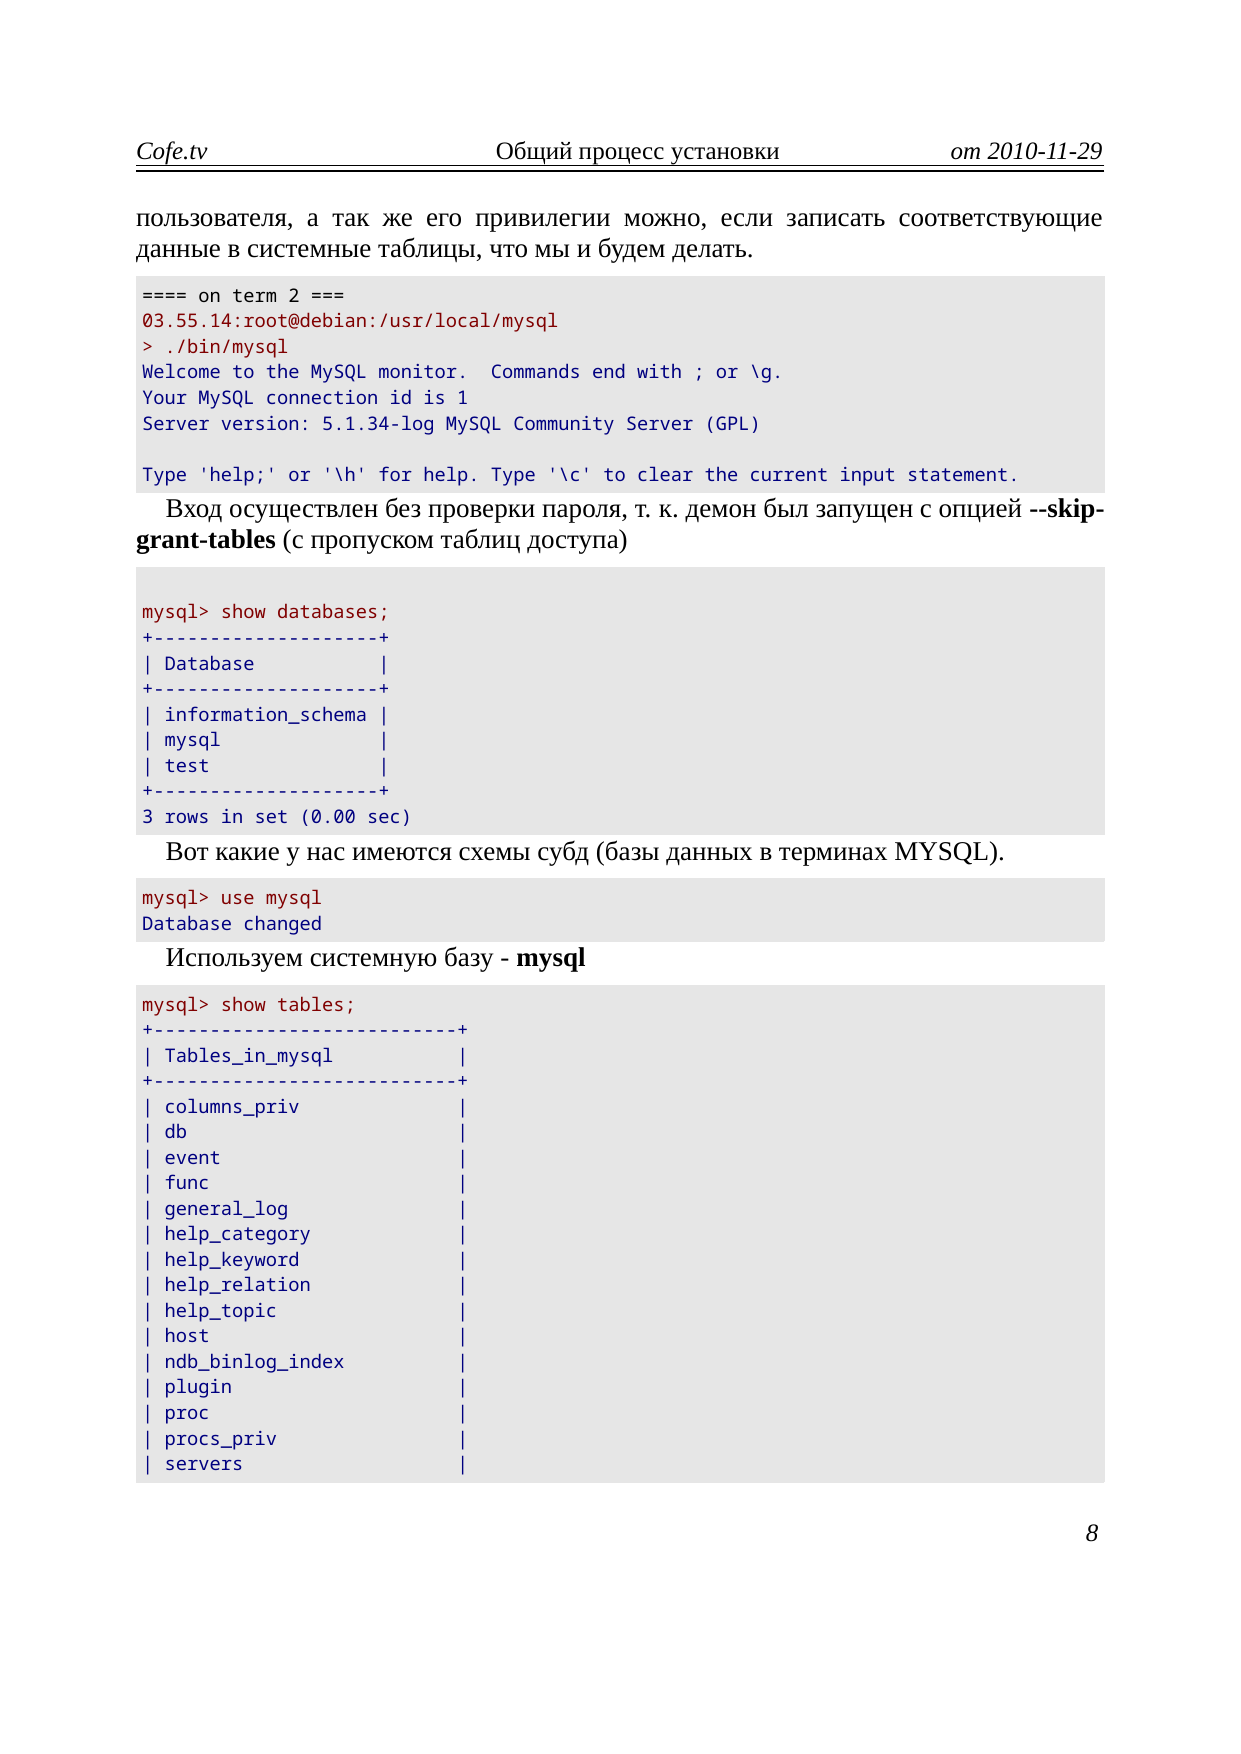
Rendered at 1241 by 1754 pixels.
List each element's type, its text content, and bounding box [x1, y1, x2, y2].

text +--------------------+ [137, 618, 1104, 644]
text | Database | [137, 644, 1104, 669]
text | Tables_in_mysql | [137, 1036, 1104, 1062]
text | help_topic | [137, 1291, 1104, 1317]
text | event | [137, 1138, 1104, 1164]
text 3 rows in set (0.00 sec) [137, 797, 1104, 834]
text mysql> show databases; [137, 593, 1104, 618]
text Используем системную базу - mysql [136, 942, 1104, 972]
text Type 'help;' or '\h' for help. Type '\c' to clear the current input statement. [137, 455, 1104, 492]
text пользователя, а так же его привилегии можно, если записать соответствующие данные в системные таблицы, что мы и будем делать. [136, 201, 1104, 264]
text | columns_priv | [137, 1087, 1104, 1113]
text | information_schema | [137, 695, 1104, 720]
text | test | [137, 746, 1104, 771]
text | help_category | [137, 1215, 1104, 1240]
text Welcome to the MySQL monitor. Commands end with ; or \g. [137, 353, 1104, 378]
text | plugin | [137, 1368, 1104, 1393]
text +--------------------+ [137, 669, 1104, 695]
text mysql> show tables; [137, 986, 1104, 1011]
text +--------------------+ [137, 771, 1104, 797]
text mysql> use mysql [137, 879, 1104, 904]
text | help_keyword | [137, 1240, 1104, 1266]
text 03.55.14:root@debian:/usr/local/mysql [137, 302, 1104, 327]
text +---------------------------+ [137, 1011, 1104, 1036]
text | ndb_binlog_index | [137, 1342, 1104, 1368]
text | servers | [137, 1444, 1104, 1482]
text ==== on term 2 === [137, 277, 1104, 302]
text +---------------------------+ [137, 1062, 1104, 1087]
text > ./bin/mysql [137, 327, 1104, 353]
text | mysql | [137, 720, 1104, 746]
text Вот какие у нас имеются схемы субд (базы данных в терминах MYSQL). [136, 835, 1104, 866]
text | general_log | [137, 1189, 1104, 1215]
text | db | [137, 1113, 1104, 1138]
text | procs_priv | [137, 1419, 1104, 1444]
text Database changed [137, 904, 1104, 941]
text | help_relation | [137, 1266, 1104, 1291]
text | proc | [137, 1393, 1104, 1419]
text | func | [137, 1164, 1104, 1189]
text Server version: 5.1.34-log MySQL Community Server (GPL) [137, 404, 1104, 429]
text | host | [137, 1317, 1104, 1342]
text Вход осуществлен без проверки пароля, т. к. демон был запущен с опцией --skip-grant-tables (с пропуском таблиц доступа) [136, 493, 1104, 555]
text Your MySQL connection id is 1 [137, 378, 1104, 404]
